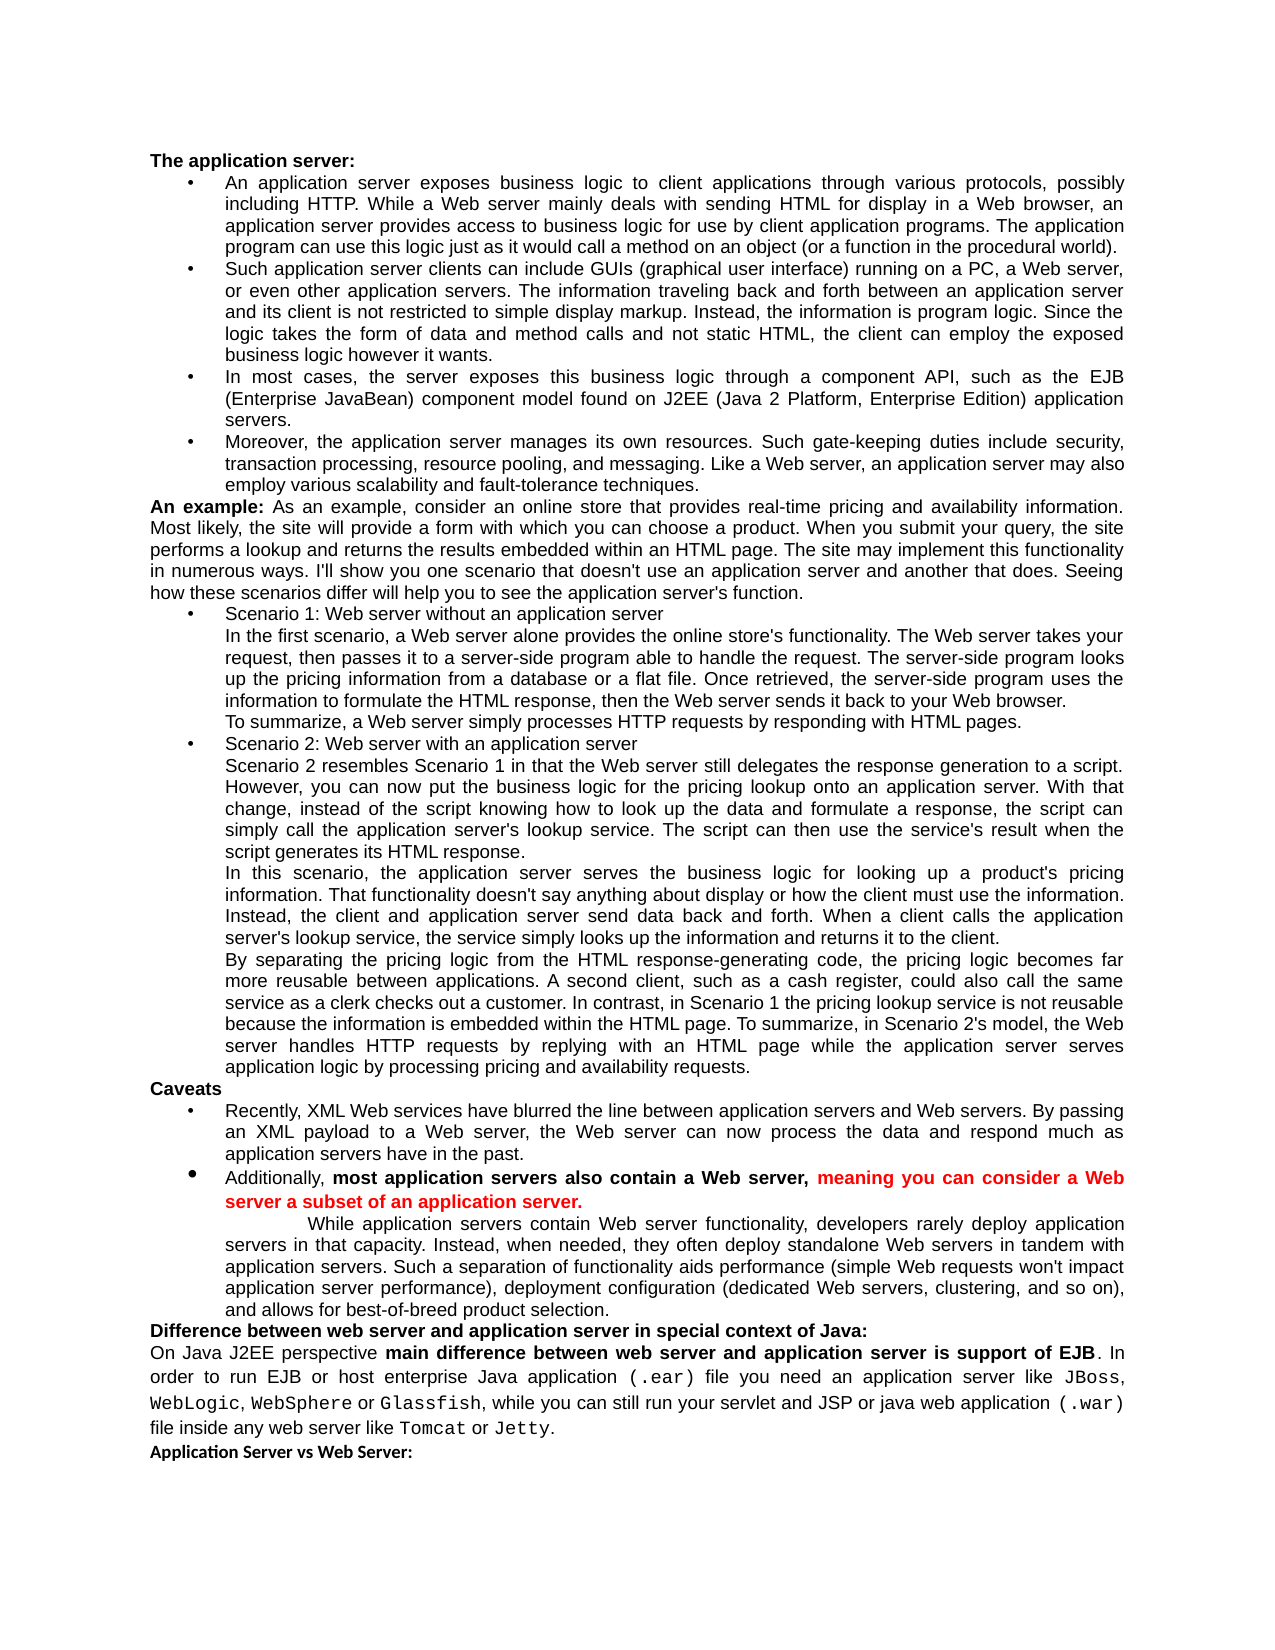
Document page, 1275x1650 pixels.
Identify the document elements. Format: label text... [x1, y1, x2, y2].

subtitle In this scenario, the application server serves the business logic for looking up a product's pricing information. That functionality doesn't say anything about display or how the client must use the information. Instead, the client and application server send data back and forth. When a client calls the application server's lookup service, the service simply looks up the information and returns it to the client. [187, 862, 1125, 948]
subtitle An example: As an example, consider an online store that provides real-time pricing and availability information. Most likely, the site will provide a form with which you can choose a product. When you submit your query, the site performs a lookup and returns the results embedded within an HTML page. The site may implement this functionality in numerous ways. I'll show you one scenario that doesn't use an application server and another that does. Seeing how these scenarios differ will help you to see the application server's function. [150, 495, 1125, 603]
text On Java J2EE perspective main difference between web server and application server is support of EJB. In order to run EJB or host enterprise Java application (.ear) file you need an application server like JBoss, WebLogic, WebSphere or Glassfish, while you can still run your servlet and JSP or java web application (.war) file inside any web server like Tomcat or Jetty. [150, 1342, 1125, 1440]
subtitle While application servers contain Web server functionality, developers rarely deploy application servers in that capacity. Instead, when needed, they often deploy standalone Web servers in tandem with application servers. Such a separation of functionality aids performance (simple Web requests won't impact application server performance), deployment configuration (dedicated Web servers, clustering, and so on), and allows for best-of-breed product selection. [187, 1212, 1125, 1320]
subtitle Caveats [150, 1078, 1125, 1099]
subtitle In most cases, the server exposes this business logic through a component API, such as the EJB (Enterprise JavaBean) component model found on J2EE (Java 2 Platform, Enterprise Edition) application servers. [187, 366, 1125, 431]
subtitle Scenario 2: Web server with an application server [187, 733, 1125, 754]
subtitle Recently, XML Web services have blurred the line between application servers and Web servers. By passing an XML payload to a Web server, the Web server can now process the data and respond much as application servers have in the past. [187, 1099, 1125, 1164]
subtitle Scenario 2 resembles Scenario 1 in that the Web server still delegates the response generation to a script. However, you can now put the business logic for the pricing lookup onto an application server. With that change, instead of the script knowing how to look up the data and formulate a response, the script can simply call the application server's lookup service. The script can then use the service's result when the script generates its HTML response. [187, 754, 1125, 862]
subtitle Scenario 1: Web server without an application server [187, 603, 1125, 625]
subtitle In the first scenario, a Web server alone provides the online store's functionality. The Web server takes your request, then passes it to a server-side program able to handle the request. The server-side program looks up the pricing information from a database or a flat file. Once retrieved, the server-side program uses the information to formulate the HTML response, then the Web server sends it back to your Web browser. [187, 625, 1125, 711]
text Difference between web server and application server in special context of Java: [150, 1320, 1125, 1342]
subtitle To summarize, a Web server simply processes HTTP requests by responding with HTML pages. [187, 711, 1125, 733]
text Application Server vs Web Server: [150, 1440, 1125, 1463]
subtitle Moreover, the application server manages its own resources. Such gate-keeping duties include security, transaction processing, resource pooling, and messaging. Like a Web server, an application server may also employ various scalability and fault-tolerance techniques. [187, 431, 1125, 495]
subtitle Additionally, most application servers also contain a Web server, meaning you can consider a Web server a subset of an application server. [187, 1164, 1125, 1212]
subtitle Such application server clients can include GUIs (graphical user interface) running on a PC, a Web server, or even other application servers. The information traveling back and forth between an application server and its client is not restricted to simple display markup. Instead, the information is program logic. Since the logic takes the form of data and method calls and not static HTML, the client can employ the exposed business logic however it wants. [187, 258, 1125, 366]
subtitle The application server: [150, 150, 1125, 172]
subtitle An application server exposes business logic to client applications through various protocols, possibly including HTTP. While a Web server mainly deals with sending HTML for display in a Web browser, an application server provides access to business logic for use by client application programs. The application program can use this logic just as it would call a method on an object (or a function in the procedural world). [187, 172, 1125, 258]
subtitle By separating the pricing logic from the HTML response-generating code, the pricing logic becomes far more reusable between applications. A second client, such as a cash register, could also call the same service as a clerk checks out a customer. In contrast, in Scenario 1 the pricing lookup service is not reusable because the information is embedded within the HTML page. To summarize, in Scenario 2's model, the Web server handles HTTP requests by replying with an HTML page while the application server serves application logic by processing pricing and availability requests. [187, 948, 1125, 1078]
